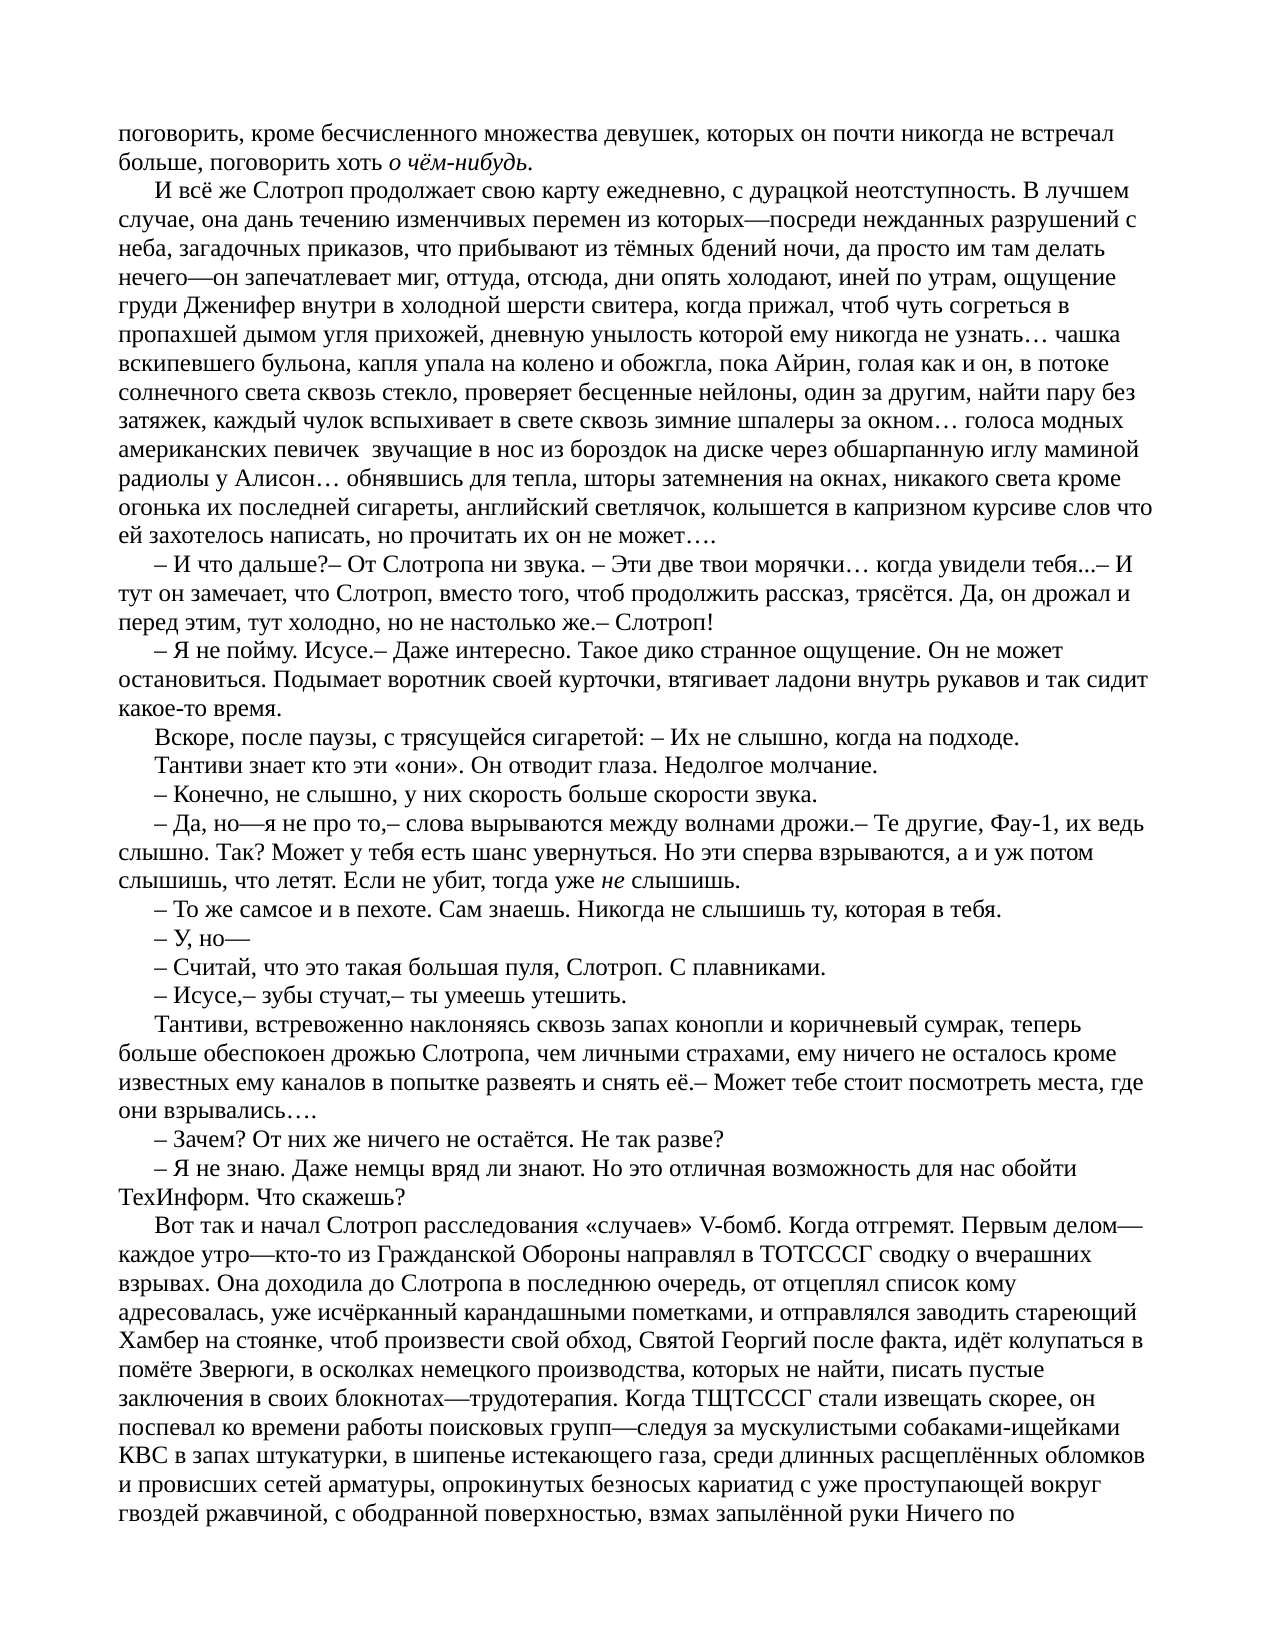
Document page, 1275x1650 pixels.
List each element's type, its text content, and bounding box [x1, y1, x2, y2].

text – Да, но—я не про то,– слова вырываются между волнами дрожи.– Те другие, Фау-1, их ведь слышно. Так? Может у тебя есть шанс увернуться. Но эти сперва взрываются, а и уж потом слышишь, что летят. Если не убит, тогда уже не слышишь. [118, 808, 1157, 894]
text – Я не пойму. Исусе.– Даже интересно. Такое дико странное ощущение. Он не может остановиться. Подымает воротник своей курточки, втягивает ладони внутрь рукавов и так сидит какое-то время. [118, 636, 1157, 722]
text – Считай, что это такая большая пуля, Слотроп. С плавниками. [118, 952, 1157, 981]
text Тантиви знает кто эти «они». Он отводит глаза. Недолгое молчание. [118, 751, 1157, 779]
text – Исусе,– зубы стучат,– ты умеешь утешить. [118, 981, 1157, 1009]
text поговорить, кроме бесчисленного множества девушек, которых он почти никогда не встречал больше, поговорить хоть о чём-нибудь. [118, 118, 1157, 176]
text И всё же Слотроп продолжает свою карту ежедневно, с дурацкой неотступность. В лучшем случае, она дань течению изменчивых перемен из которых—посреди нежданных разрушений с неба, загадочных приказов, что прибывают из тёмных бдений ночи, да просто им там делать нечего—он запечатлевает миг, оттуда, отсюда, дни опять холодают, иней по утрам, ощущение груди Дженифер внутри в холодной шерсти свитера, когда прижал, чтоб чуть согреться в пропахшей дымом угля прихожей, дневную унылость которой ему никогда не узнать… чашка вскипевшего бульона, капля упала на колено и обожгла, пока Айрин, голая как и он, в потоке солнечного света сквозь стекло, проверяет бесценные нейлоны, один за другим, найти пару без затяжек, каждый чулок вспыхивает в свете сквозь зимние шпалеры за окном… голоса модных американских певичек звучащие в нос из бороздок на диске через обшарпанную иглу маминой радиолы у Алисон… обнявшись для тепла, шторы затемнения на окнах, никакого света кроме огонька их последней сигареты, английский светлячок, колышется в капризном курсиве слов что ей захотелось написать, но прочитать их он не может…. [118, 176, 1157, 549]
text – Я не знаю. Даже немцы вряд ли знают. Но это отличная возможность для нас обойти ТехИнформ. Что скажешь? [118, 1153, 1157, 1211]
text Вскоре, после паузы, с трясущейся сигаретой: – Их не слышно, когда на подходе. [118, 722, 1157, 751]
text – И что дальше?– От Слотропа ни звука. – Эти две твои морячки… когда увидели тебя...– И тут он замечает, что Слотроп, вместо того, чтоб продолжить рассказ, трясётся. Да, он дрожал и перед этим, тут холодно, но не настолько же.– Слотроп! [118, 549, 1157, 636]
text – У, но— [118, 923, 1157, 952]
text Тантиви, встревоженно наклоняясь сквозь запах конопли и коричневый сумрак, теперь больше обеспокоен дрожью Слотропа, чем личными страхами, ему ничего не осталось кроме известных ему каналов в попытке развеять и снять её.– Может тебе стоит посмотреть места, где они взрывались…. [118, 1009, 1157, 1124]
text Вот так и начал Слотроп расследования «случаев» V-бомб. Когда отгремят. Первым делом—каждое утро—кто-то из Гражданской Обороны направлял в ТОТСССГ сводку о вчерашних взрывах. Она доходила до Слотропа в последнюю очередь, от отцеплял список кому адресовалась, уже исчёрканный карандашными пометками, и отправлялся заводить стареющий Хамбер на стоянке, чтоб произвести свой обход, Святой Георгий после факта, идёт колупаться в помёте Зверюги, в осколках немецкого производства, которых не найти, писать пустые заключения в своих блокнотах—трудотерапия. Когда ТЩТСССГ стали извещать скорее, он поспевал ко времени работы поисковых групп—следуя за мускулистыми собаками-ищейками КВС в запах штукатурки, в шипенье истекающего газа, среди длинных расщеплённых обломков и провисших сетей арматуры, опрокинутых безносых кариатид с уже проступающей вокруг гвоздей ржавчиной, с ободранной поверхностью, взмах запылённой руки Ничего по [118, 1211, 1157, 1527]
text – Конечно, не слышно, у них скорость больше скорости звука. [118, 779, 1157, 808]
text – То же самсое и в пехоте. Сам знаешь. Никогда не слышишь ту, которая в тебя. [118, 894, 1157, 923]
text – Зачем? От них же ничего не остаётся. Не так разве? [118, 1124, 1157, 1153]
